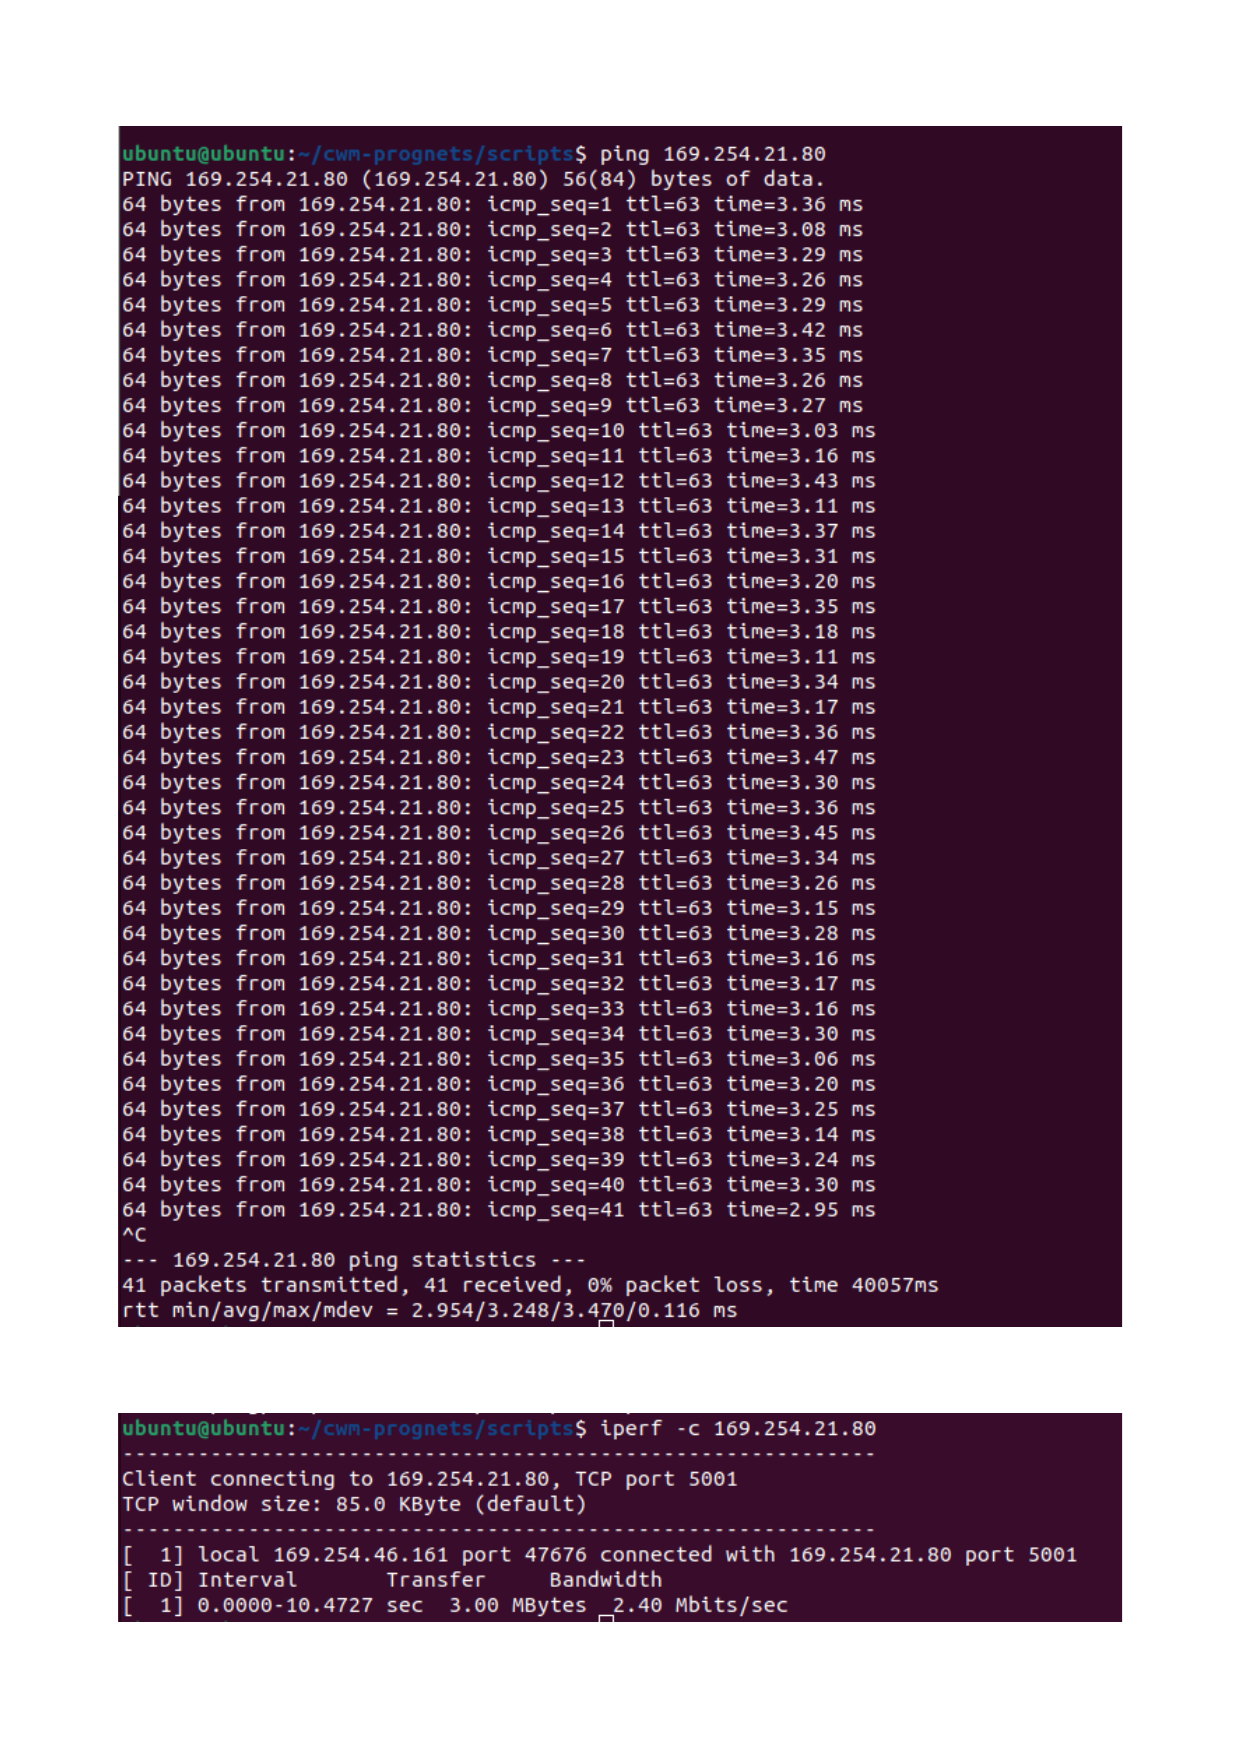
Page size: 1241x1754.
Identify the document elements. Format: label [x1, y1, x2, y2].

picture [118, 1413, 1123, 1622]
picture [118, 126, 1123, 1327]
